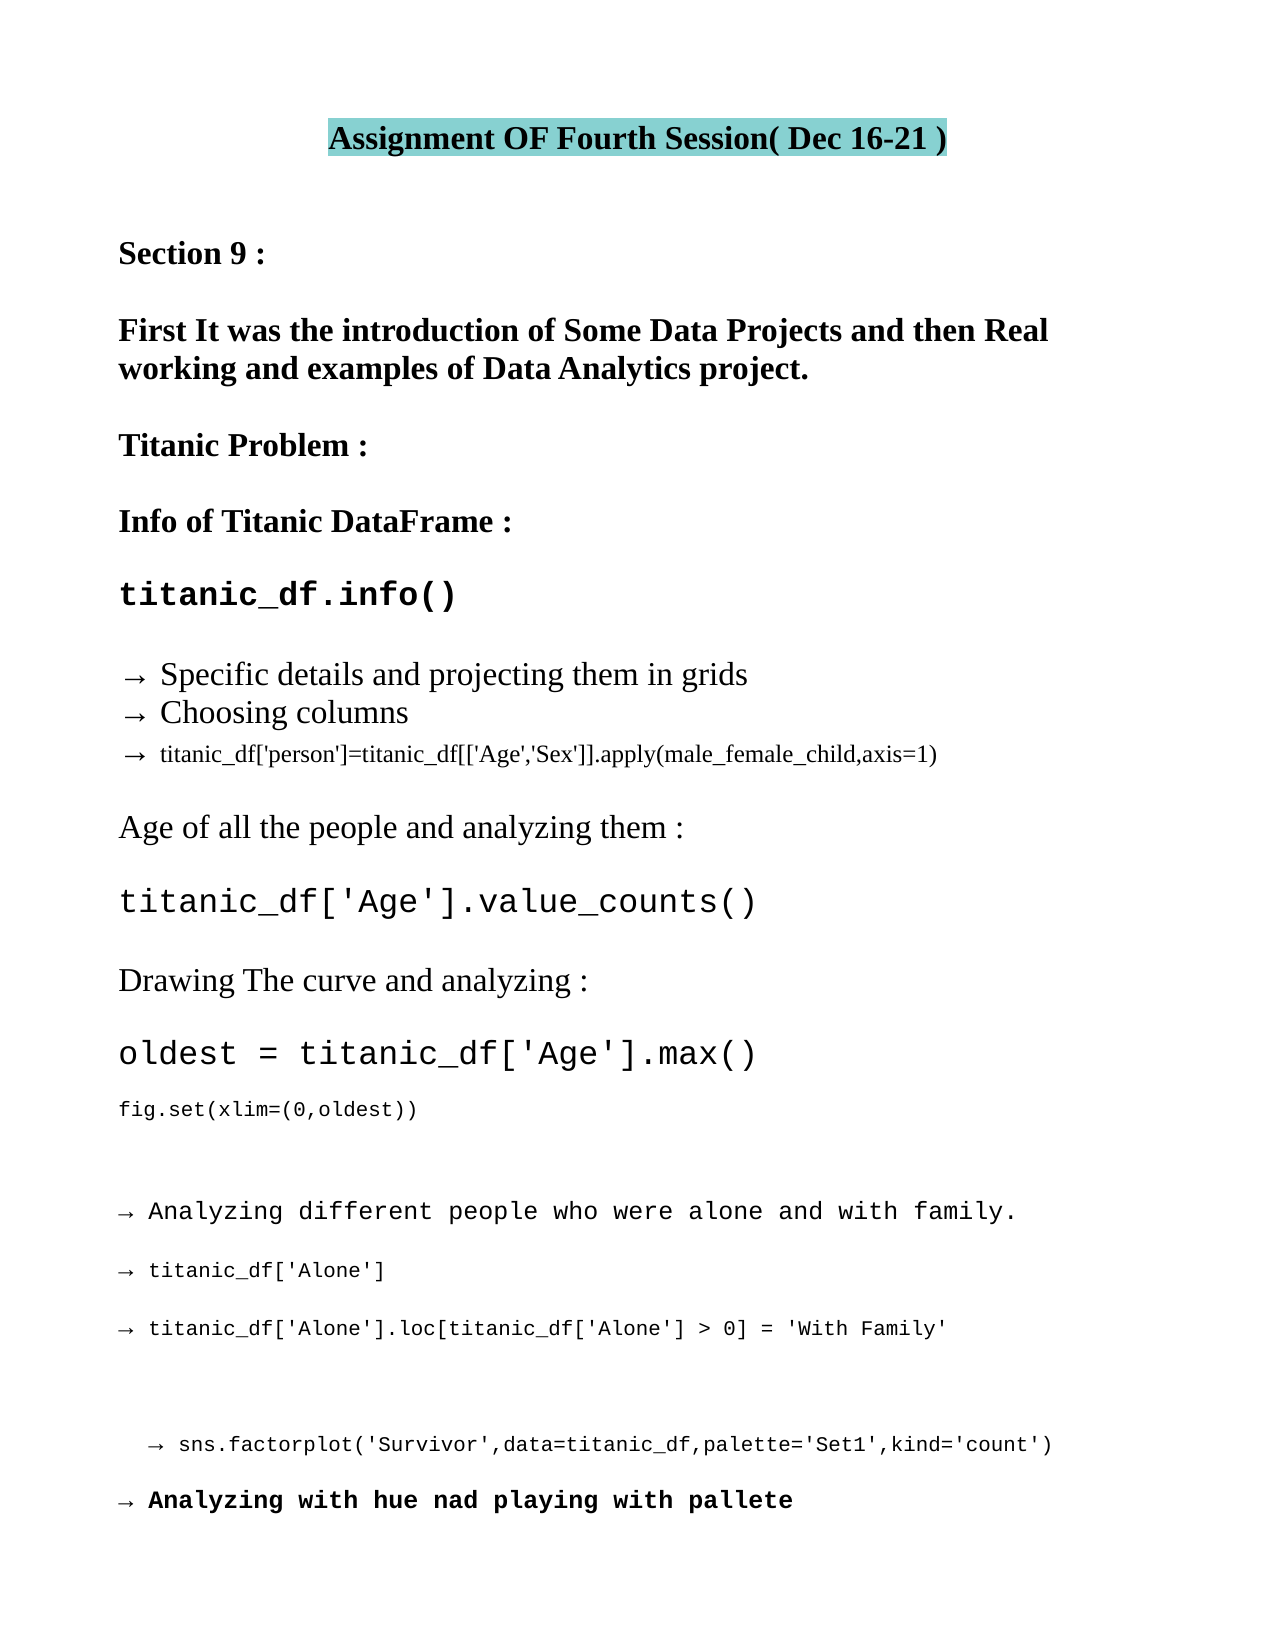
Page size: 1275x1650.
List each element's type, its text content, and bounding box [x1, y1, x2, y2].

text titanic_df.info() [118, 578, 1157, 616]
text titanic_df['Age'].value_counts() [118, 884, 1157, 922]
text Assignment OF Fourth Session( Dec 16-21 ) [118, 118, 1157, 156]
text fig.set(xlim=(0,oldest)) [118, 1098, 1157, 1122]
text Section 9 : [118, 233, 1157, 271]
text → sns.factorplot('Survivor',data=titanic_df,palette='Set1',kind='count') [118, 1430, 1157, 1458]
text Info of Titanic DataFrame : [118, 501, 1157, 540]
text First It was the introduction of Some Data Projects and then Real working and examples of Data Analytics project. Titanic Problem : [118, 310, 1157, 463]
text → Choosing columns [118, 693, 1157, 731]
text oldest = titanic_df['Age'].max() [118, 1037, 1157, 1075]
text Age of all the people and analyzing them : [118, 808, 1157, 846]
text → titanic_df['Alone'] [118, 1257, 1157, 1285]
text → titanic_df['Alone'].loc[titanic_df['Alone'] > 0] = 'With Family' [118, 1314, 1157, 1343]
text → Analyzing different people who were alone and with family. [118, 1199, 1157, 1227]
text → Specific details and projecting them in grids [118, 654, 1157, 693]
text Drawing The curve and analyzing : [118, 960, 1157, 999]
text → Analyzing with hue nad playing with pallete [118, 1488, 1157, 1516]
text → titanic_df['person']=titanic_df[['Age','Sex']].apply(male_female_child,axis=1) [118, 731, 1157, 769]
